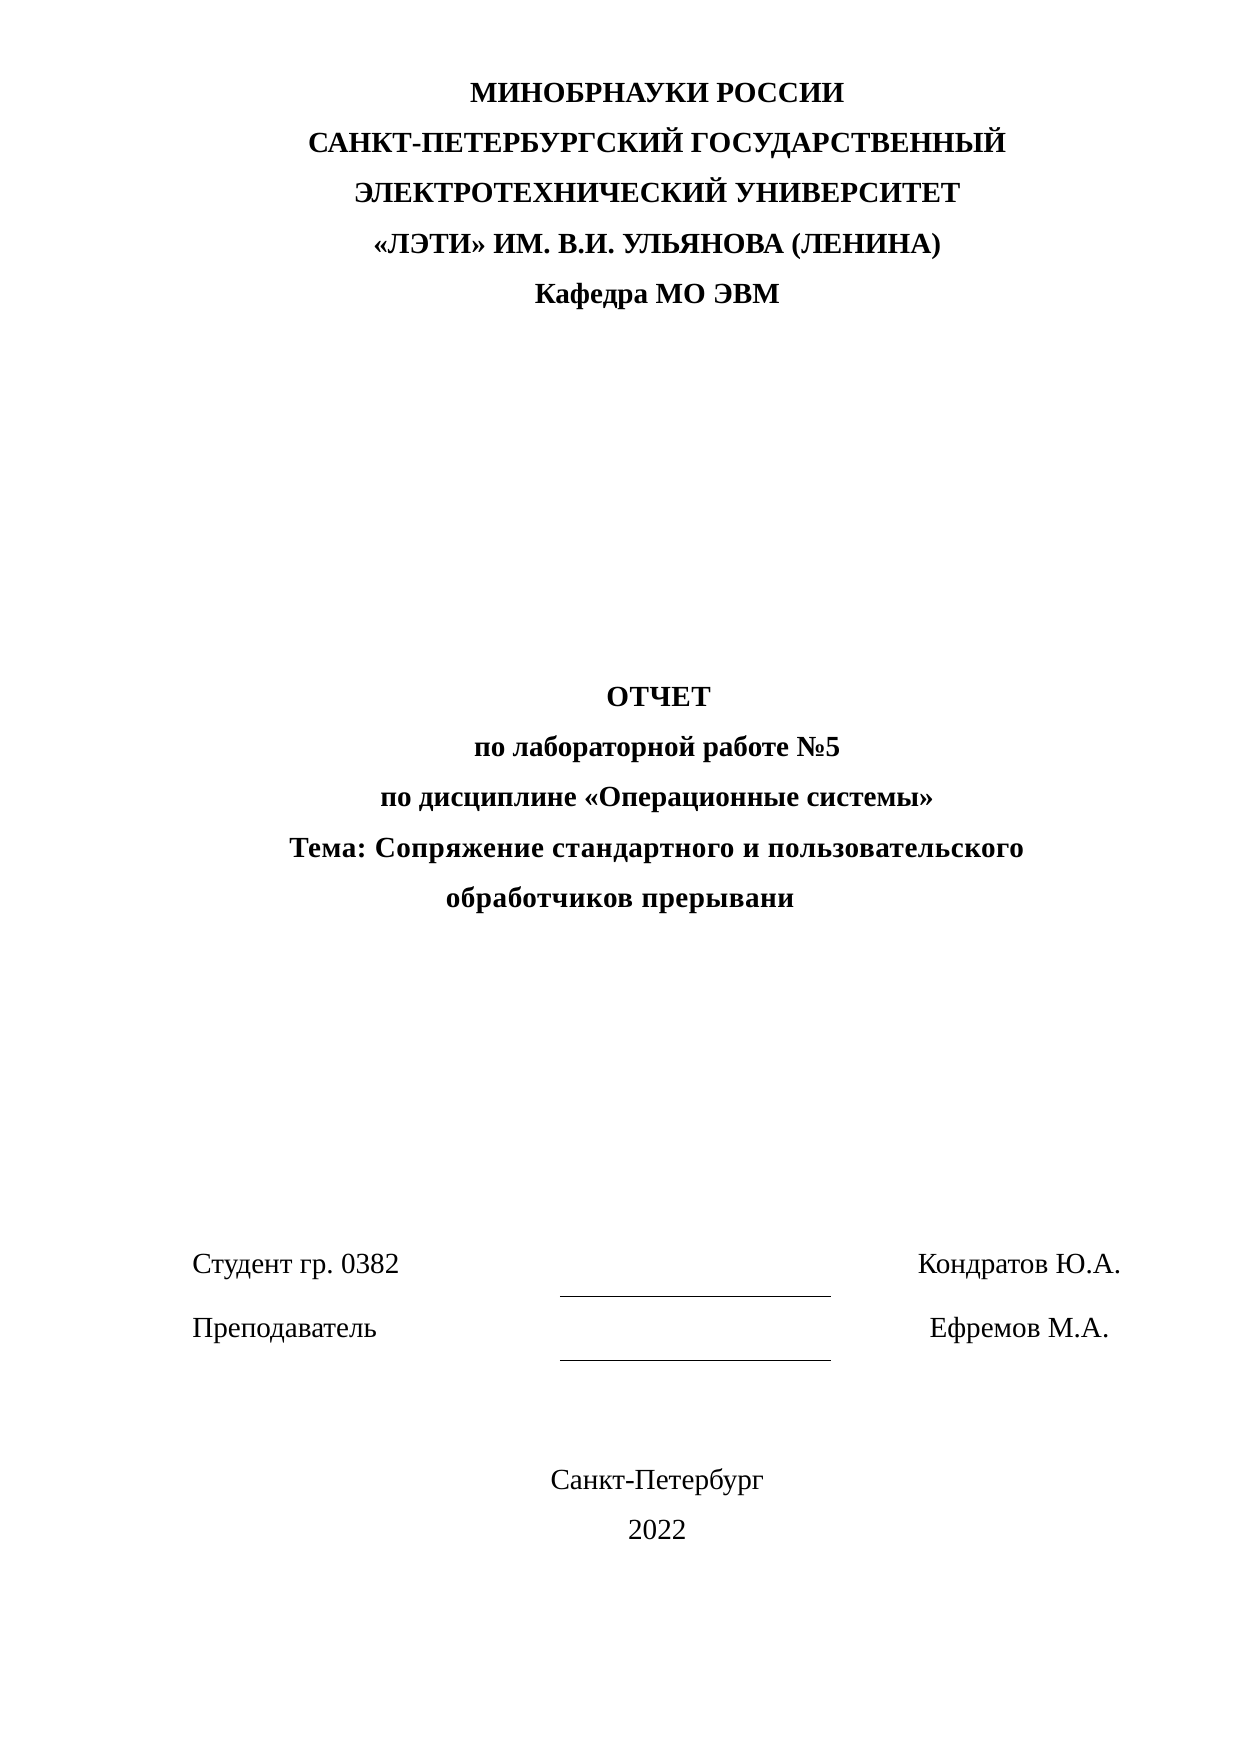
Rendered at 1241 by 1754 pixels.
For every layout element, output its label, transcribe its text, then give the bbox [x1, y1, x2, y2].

text по дисциплине «Операционные системы» [118, 779, 1122, 813]
text МИНОБРНАУКИ РОССИИ [118, 75, 1122, 108]
text Тема: Сопряжение стандартного и пользовательского обработчиков прерывани [118, 830, 1122, 913]
text электротехнический университет [118, 176, 1122, 209]
table_header Кондратов Ю.А. [831, 1232, 1133, 1296]
text Санкт-Петербург [118, 1462, 1122, 1495]
text по лабораторной работе №5 [118, 729, 1122, 763]
text Санкт-Петербургский государственный [118, 125, 1122, 159]
table_cell [560, 1297, 831, 1360]
text Кафедра МО ЭВМ [118, 276, 1122, 310]
text отчет [118, 679, 1122, 712]
table_cell Преподаватель [107, 1296, 560, 1360]
table_cell Ефремов М.А. [831, 1296, 1133, 1360]
text 2022 [118, 1512, 1122, 1546]
table_header [560, 1232, 831, 1296]
table_header Студент гр. 0382 [107, 1232, 560, 1296]
text «ЛЭТИ» им. В.И. Ульянова (Ленина) [118, 226, 1122, 259]
